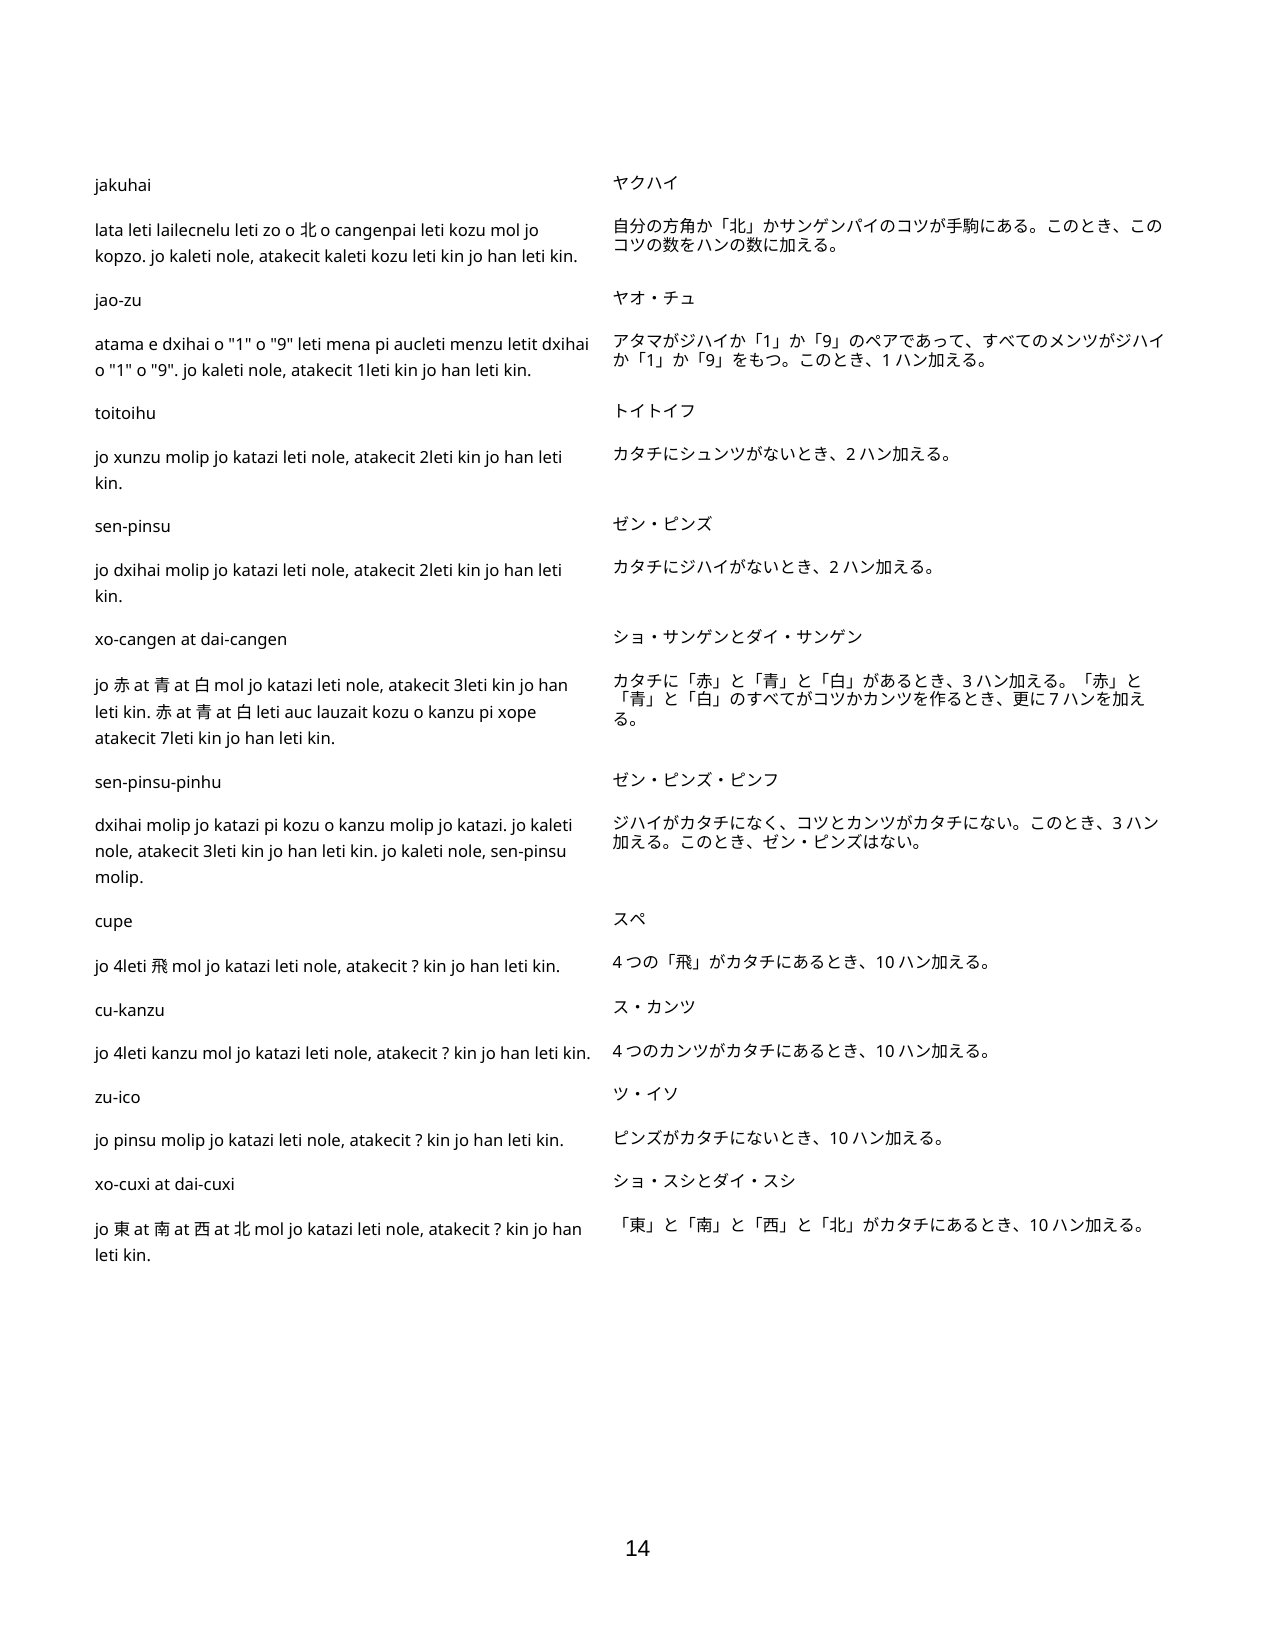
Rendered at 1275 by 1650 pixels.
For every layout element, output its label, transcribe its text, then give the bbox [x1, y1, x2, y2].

table_cell ピンズがカタチにないとき、10ハン加える。 [602, 1119, 1182, 1162]
table_cell jo 東 at 南 at 西 at 北 mol jo katazi leti nole, atakecit ? kin jo han leti kin. [84, 1206, 602, 1277]
table_cell lata leti lailecnelu leti zo o 北 o cangenpai leti kozu mol jo kopzo. jo kaleti nole, atakecit kaleti kozu leti kin jo han leti kin. [84, 207, 602, 278]
table_cell 自分の方角か「北」かサンゲンパイのコツが手駒にある。このとき、このコツの数をハンの数に加える。 [602, 207, 1182, 278]
table_cell 4つのカンツがカタチにあるとき、10ハン加える。 [602, 1031, 1182, 1075]
table_cell カタチにシュンツがないとき、2ハン加える。 [602, 435, 1182, 504]
table_cell sen-pinsu [84, 505, 602, 548]
table_cell jao-zu [84, 278, 602, 322]
table_cell jo 4leti kanzu mol jo katazi leti nole, atakecit ? kin jo han leti kin. [84, 1031, 602, 1075]
table_cell ショ・スシとダイ・スシ [602, 1162, 1182, 1206]
table_cell jo 赤 at 青 at 白 mol jo katazi leti nole, atakecit 3leti kin jo han leti kin. 赤 at 青 at 白 leti auc lauzait kozu o kanzu pi xope atakecit 7leti kin jo han leti kin. [84, 661, 602, 760]
table_cell カタチにジハイがないとき、2ハン加える。 [602, 548, 1182, 618]
table_cell トイトイフ [602, 391, 1182, 435]
table_cell ショ・サンゲンとダイ・サンゲン [602, 618, 1182, 661]
table_cell jo xunzu molip jo katazi leti nole, atakecit 2leti kin jo han leti kin. [84, 435, 602, 504]
table_cell jo dxihai molip jo katazi leti nole, atakecit 2leti kin jo han leti kin. [84, 548, 602, 618]
table_cell xo-cuxi at dai-cuxi [84, 1162, 602, 1206]
table_cell cupe [84, 899, 602, 943]
table_cell ゼン・ピンズ [602, 505, 1182, 548]
table_cell cu-kanzu [84, 988, 602, 1031]
table_cell jakuhai [84, 164, 602, 207]
table_cell sen-pinsu-pinhu [84, 760, 602, 804]
table_cell toitoihu [84, 391, 602, 435]
table_cell zu-ico [84, 1075, 602, 1118]
table_cell xo-cangen at dai-cangen [84, 618, 602, 661]
table_cell jo 4leti 飛 mol jo katazi leti nole, atakecit ? kin jo han leti kin. [84, 943, 602, 988]
table_cell ツ・イソ [602, 1075, 1182, 1118]
table_cell アタマがジハイか「1」か「9」のペアであって、すべてのメンツがジハイか「1」か「9」をもつ。このとき、1ハン加える。 [602, 322, 1182, 391]
table_cell dxihai molip jo katazi pi kozu o kanzu molip jo katazi. jo kaleti nole, atakecit 3leti kin jo han leti kin. jo kaleti nole, sen-pinsu molip. [84, 804, 602, 899]
table_cell 4つの「飛」がカタチにあるとき、10ハン加える。 [602, 943, 1182, 988]
table_cell カタチに「赤」と「青」と「白」があるとき、3ハン加える。「赤」と「青」と「白」のすべてがコツかカンツを作るとき、更に7ハンを加える。 [602, 661, 1182, 760]
table_cell ゼン・ピンズ・ピンフ [602, 760, 1182, 804]
table_cell ヤクハイ [602, 164, 1182, 207]
table_cell スペ [602, 899, 1182, 943]
table_cell ヤオ・チュ [602, 278, 1182, 322]
table_cell jo pinsu molip jo katazi leti nole, atakecit ? kin jo han leti kin. [84, 1119, 602, 1162]
table_cell 「東」と「南」と「西」と「北」がカタチにあるとき、10ハン加える。 [602, 1206, 1182, 1277]
table_cell ス・カンツ [602, 988, 1182, 1031]
table_cell atama e dxihai o "1" o "9" leti mena pi aucleti menzu letit dxihai o "1" o "9". jo kaleti nole, atakecit 1leti kin jo han leti kin. [84, 322, 602, 391]
table_cell ジハイがカタチになく、コツとカンツがカタチにない。このとき、3ハン加える。このとき、ゼン・ピンズはない。 [602, 804, 1182, 899]
